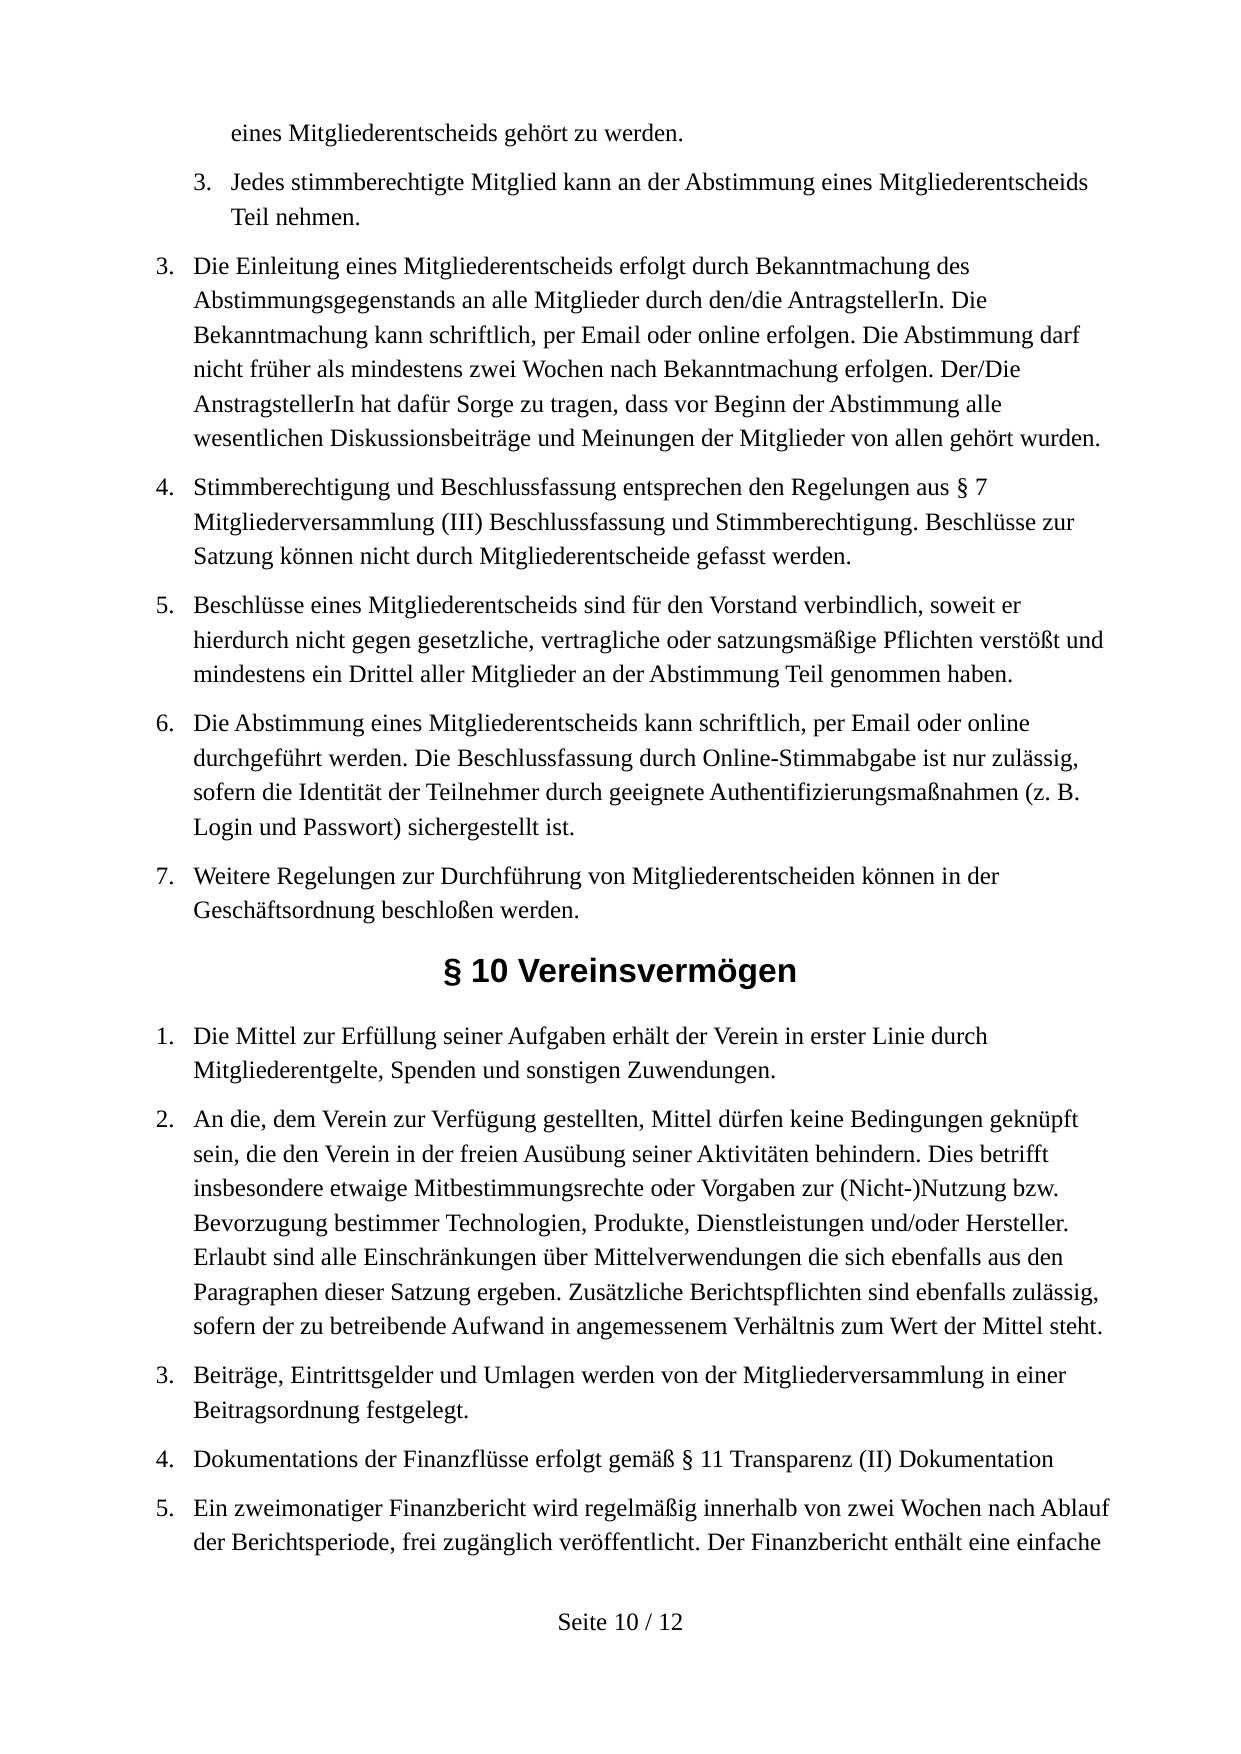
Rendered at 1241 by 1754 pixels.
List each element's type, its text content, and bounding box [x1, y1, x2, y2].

subtitle § 10 Vereinsvermögen [118, 951, 1122, 989]
list eines Mitgliederentscheids gehört zu werden. [193, 118, 1122, 147]
list Stimmberechtigung und Beschlussfassung entsprechen den Regelungen aus § 7 Mitgliederversammlung (III) Beschlussfassung und Stimmberechtigung. Beschlüsse zur Satzung können nicht durch Mitgliederentscheide gefasst werden. [156, 472, 1122, 570]
list An die, dem Verein zur Verfügung gestellten, Mittel dürfen keine Bedingungen geknüpft sein, die den Verein in der freien Ausübung seiner Aktivitäten behindern. Dies betrifft insbesondere etwaige Mitbestimmungsrechte oder Vorgaben zur (Nicht-)Nutzung bzw. Bevorzugung bestimmer Technologien, Produkte, Dienstleistungen und/oder Hersteller. Erlaubt sind alle Einschränkungen über Mittelverwendungen die sich ebenfalls aus den Paragraphen dieser Satzung ergeben. Zusätzliche Berichtspflichten sind ebenfalls zulässig, sofern der zu betreibende Aufwand in angemessenem Verhältnis zum Wert der Mittel steht. [156, 1104, 1122, 1340]
list Die Mittel zur Erfüllung seiner Aufgaben erhält der Verein in erster Linie durch Mitgliederentgelte, Spenden und sonstigen Zuwendungen. [156, 1021, 1122, 1084]
list Ein zweimonatiger Finanzbericht wird regelmäßig innerhalb von zwei Wochen nach Ablauf der Berichtsperiode, frei zugänglich veröffentlicht. Der Finanzbericht enthält eine einfache [156, 1493, 1122, 1556]
list Beschlüsse eines Mitgliederentscheids sind für den Vorstand verbindlich, soweit er hierdurch nicht gegen gesetzliche, vertragliche oder satzungsmäßige Pflichten verstößt und mindestens ein Drittel aller Mitglieder an der Abstimmung Teil genommen haben. [156, 590, 1122, 688]
list Beiträge, Eintrittsgelder und Umlagen werden von der Mitgliederversammlung in einer Beitragsordnung festgelegt. [156, 1360, 1122, 1424]
list Weitere Regelungen zur Durchführung von Mitgliederentscheiden können in der Geschäftsordnung beschloßen werden. [156, 861, 1122, 924]
list Jedes stimmberechtigte Mitglied kann an der Abstimmung eines Mitgliederentscheids Teil nehmen. [193, 167, 1122, 230]
list Dokumentations der Finanzflüsse erfolgt gemäß § 11 Transparenz (II) Dokumentation [156, 1444, 1122, 1473]
list Die Einleitung eines Mitgliederentscheids erfolgt durch Bekanntmachung des Abstimmungsgegenstands an alle Mitglieder durch den/die AntragstellerIn. Die Bekanntmachung kann schriftlich, per Email oder online erfolgen. Die Abstimmung darf nicht früher als mindestens zwei Wochen nach Bekanntmachung erfolgen. Der/Die AnstragstellerIn hat dafür Sorge zu tragen, dass vor Beginn der Abstimmung alle wesentlichen Diskussionsbeiträge und Meinungen der Mitglieder von allen gehört wurden. [156, 251, 1122, 452]
list Die Abstimmung eines Mitgliederentscheids kann schriftlich, per Email oder online durchgeführt werden. Die Beschlussfassung durch Online-Stimmabgabe ist nur zulässig, sofern die Identität der Teilnehmer durch geeignete Authentifizierungsmaßnahmen (z. B. Login und Passwort) sichergestellt ist. [156, 708, 1122, 840]
